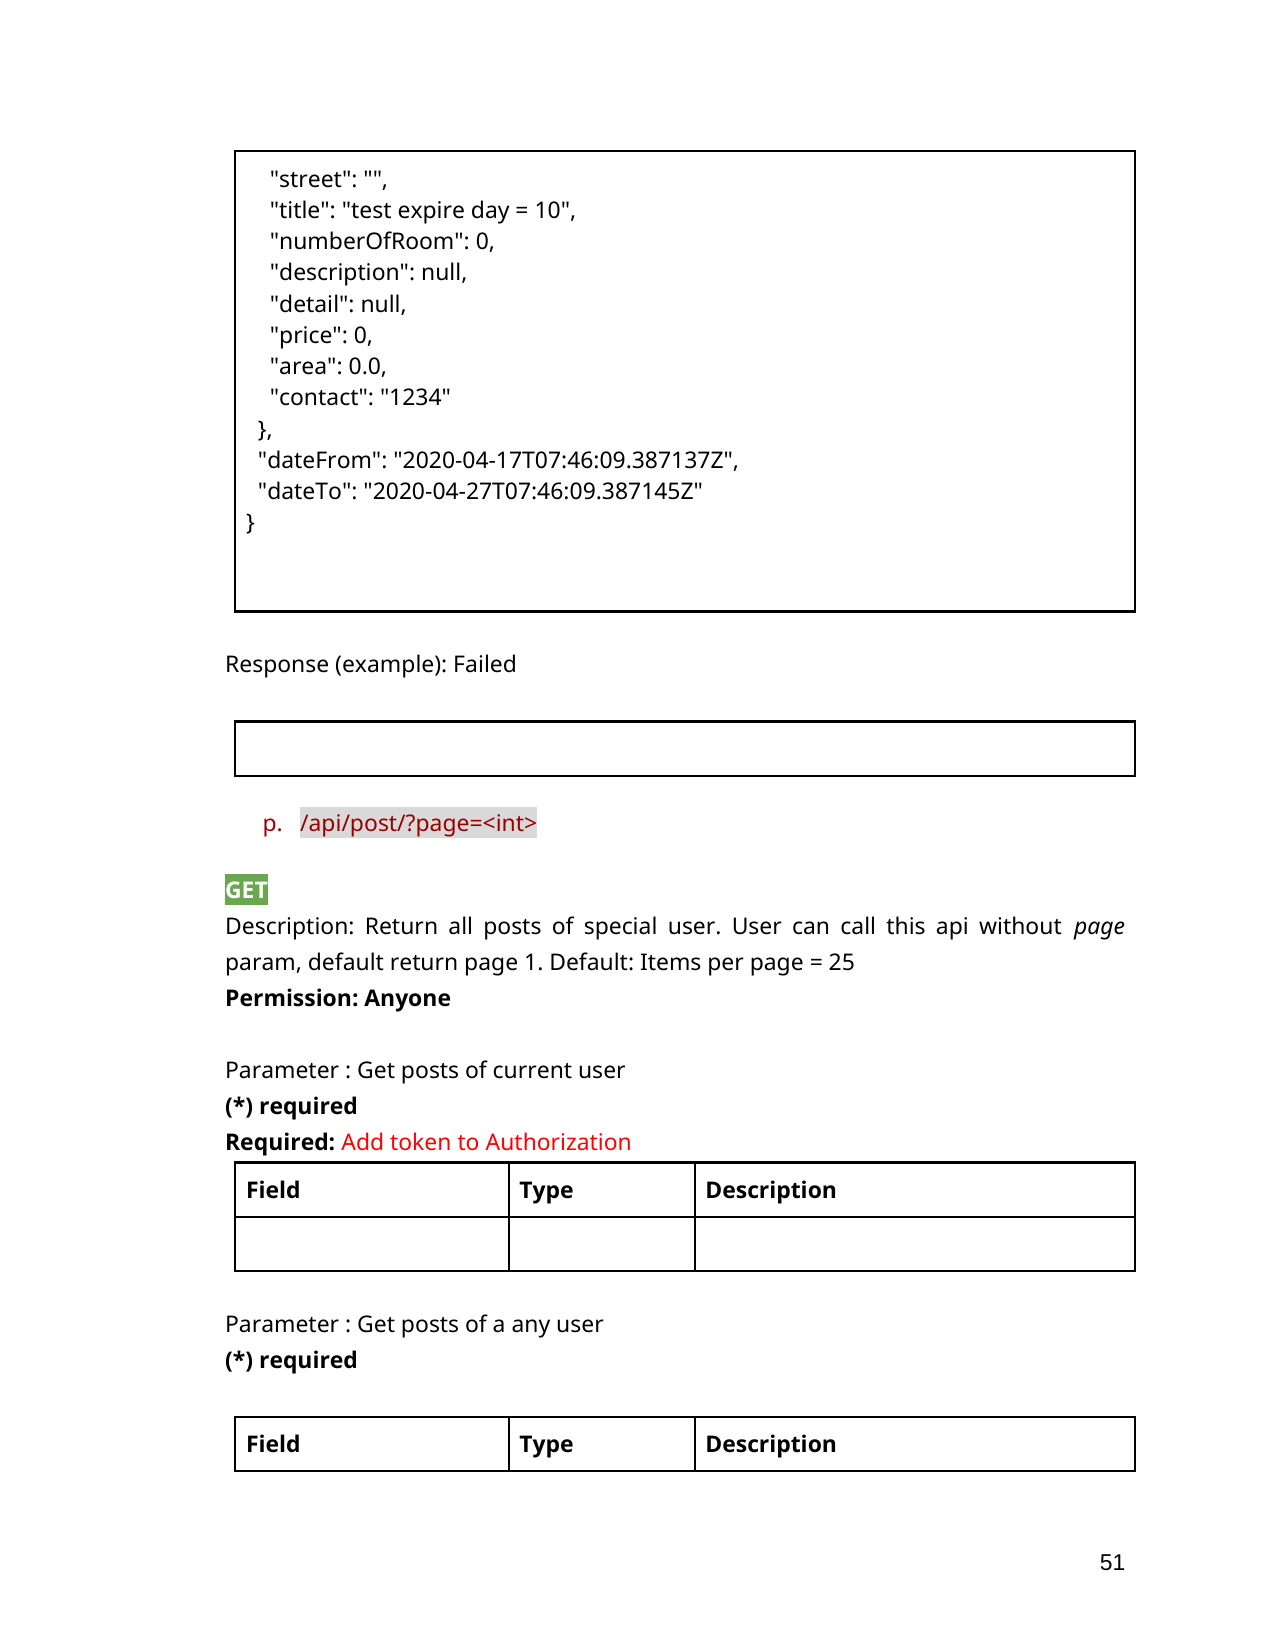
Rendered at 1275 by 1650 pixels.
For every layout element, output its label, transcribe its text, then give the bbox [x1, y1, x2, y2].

subtitle /api/post/?page=<int> [262, 807, 300, 838]
text Parameter : Get posts of a any user [225, 1308, 1125, 1339]
table_header Description [696, 1418, 1134, 1470]
table_cell [236, 1218, 508, 1270]
table_header Field [236, 1418, 508, 1470]
table_cell [696, 1218, 1134, 1270]
subtitle /api/post/?page=<int> [537, 807, 1125, 838]
text Response (example): Failed [225, 648, 1125, 680]
table_header Type [510, 1164, 694, 1216]
text (*) required [225, 1344, 1125, 1375]
table_header Field [236, 1164, 508, 1216]
text Parameter : Get posts of current user [225, 1054, 1125, 1085]
text Description: Return all posts of special user. User can call this api without page param, default return page 1. Default: Items per page = 25 [225, 910, 1125, 977]
text GET [150, 874, 1125, 905]
table_cell [510, 1218, 694, 1270]
text (*) required [225, 1089, 1125, 1121]
table_header Description [696, 1164, 1134, 1216]
table_header Type [510, 1418, 694, 1470]
text Required: Add token to Authorization [225, 1126, 1125, 1157]
table_header [236, 723, 1134, 774]
table_header "street": "", "title": "test expire day = 10", "numberOfRoom": 0, "description": null, "detail": null, "price": 0, "area": 0.0, "contact": "1234" }, "dateFrom": "2020-04-17T07:46:09.387137Z", "dateTo": "2020-04-27T07:46:09.387145Z" } [236, 152, 1134, 610]
text Permission: Anyone [225, 982, 1125, 1013]
